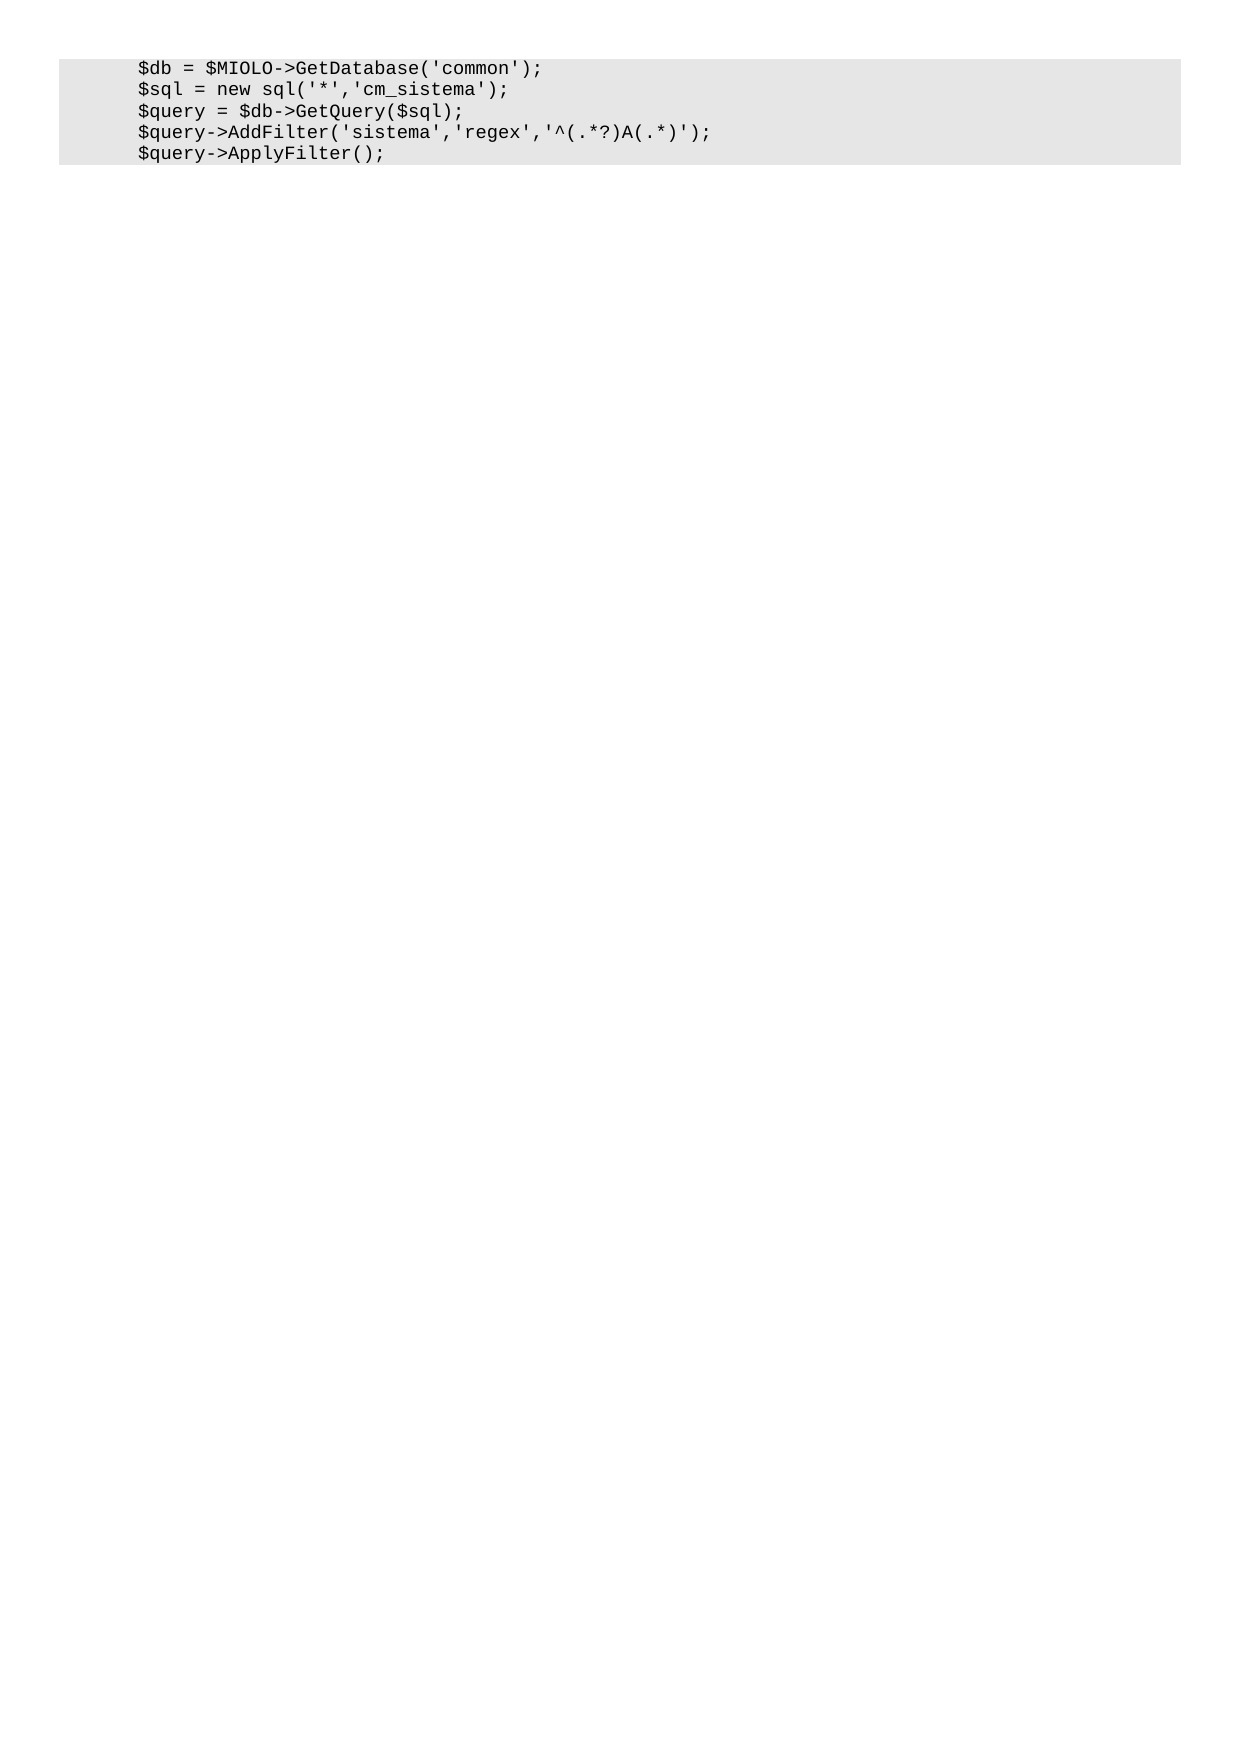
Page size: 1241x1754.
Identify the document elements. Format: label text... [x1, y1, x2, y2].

text $sql = new sql('*','cm_sistema'); [59, 80, 1181, 102]
text $query = $db->GetQuery($sql); [59, 102, 1181, 123]
text $db = $MIOLO->GetDatabase('common'); [59, 59, 1181, 80]
text $query->ApplyFilter(); [59, 144, 1181, 165]
text $query->AddFilter('sistema','regex','^(.*?)A(.*)'); [59, 123, 1181, 144]
